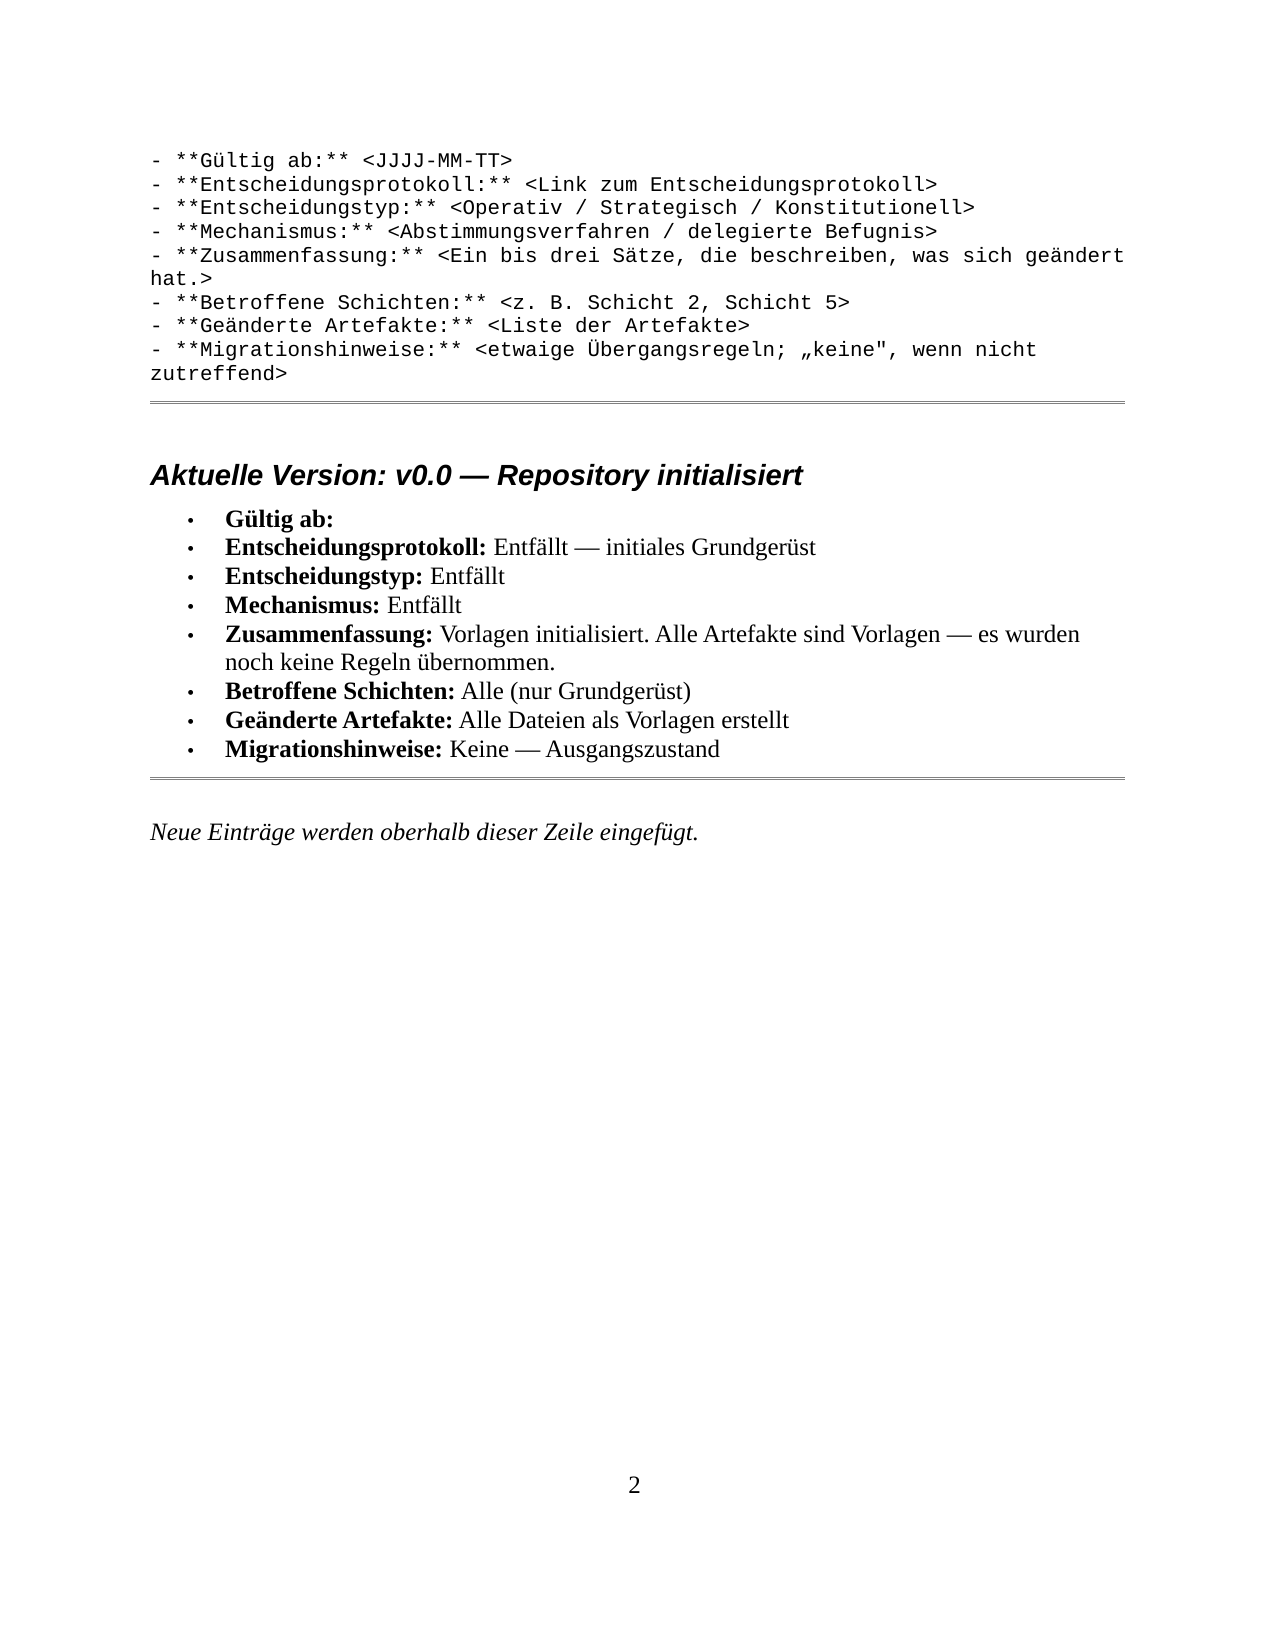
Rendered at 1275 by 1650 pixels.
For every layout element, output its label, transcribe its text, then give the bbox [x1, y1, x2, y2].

text - **Mechanismus:** <Abstimmungsverfahren / delegierte Befugnis> [150, 221, 1125, 244]
text - **Entscheidungstyp:** <Operativ / Strategisch / Konstitutionell> [150, 197, 1125, 221]
text - **Betroffene Schichten:** <z. B. Schicht 2, Schicht 5> [150, 292, 1125, 316]
text - **Gültig ab:** <JJJJ-MM-TT> [150, 150, 1125, 174]
list Zusammenfassung: Vorlagen initialisiert. Alle Artefakte sind Vorlagen — es wurden noch keine Regeln übernommen. [187, 619, 1125, 676]
text - **Zusammenfassung:** <Ein bis drei Sätze, die beschreiben, was sich geändert hat.> [150, 244, 1125, 292]
list Entscheidungstyp: Entfällt [187, 561, 1125, 590]
text - **Entscheidungsprotokoll:** <Link zum Entscheidungsprotokoll> [150, 174, 1125, 197]
text - **Geänderte Artefakte:** <Liste der Artefakte> [150, 316, 1125, 339]
list Betroffene Schichten: Alle (nur Grundgerüst) [187, 676, 1125, 705]
list Geänderte Artefakte: Alle Dateien als Vorlagen erstellt [187, 705, 1125, 734]
list Migrationshinweise: Keine — Ausgangszustand [187, 734, 1125, 762]
list Mechanismus: Entfällt [187, 590, 1125, 619]
subtitle Aktuelle Version: v0.0 — Repository initialisiert [150, 458, 1125, 491]
text - **Migrationshinweise:** <etwaige Übergangsregeln; „keine", wenn nicht zutreffend> [150, 339, 1125, 386]
list Gültig ab: [187, 504, 1125, 532]
list Entscheidungsprotokoll: Entfällt — initiales Grundgerüst [187, 532, 1125, 561]
text Neue Einträge werden oberhalb dieser Zeile eingefügt. [150, 817, 1125, 846]
